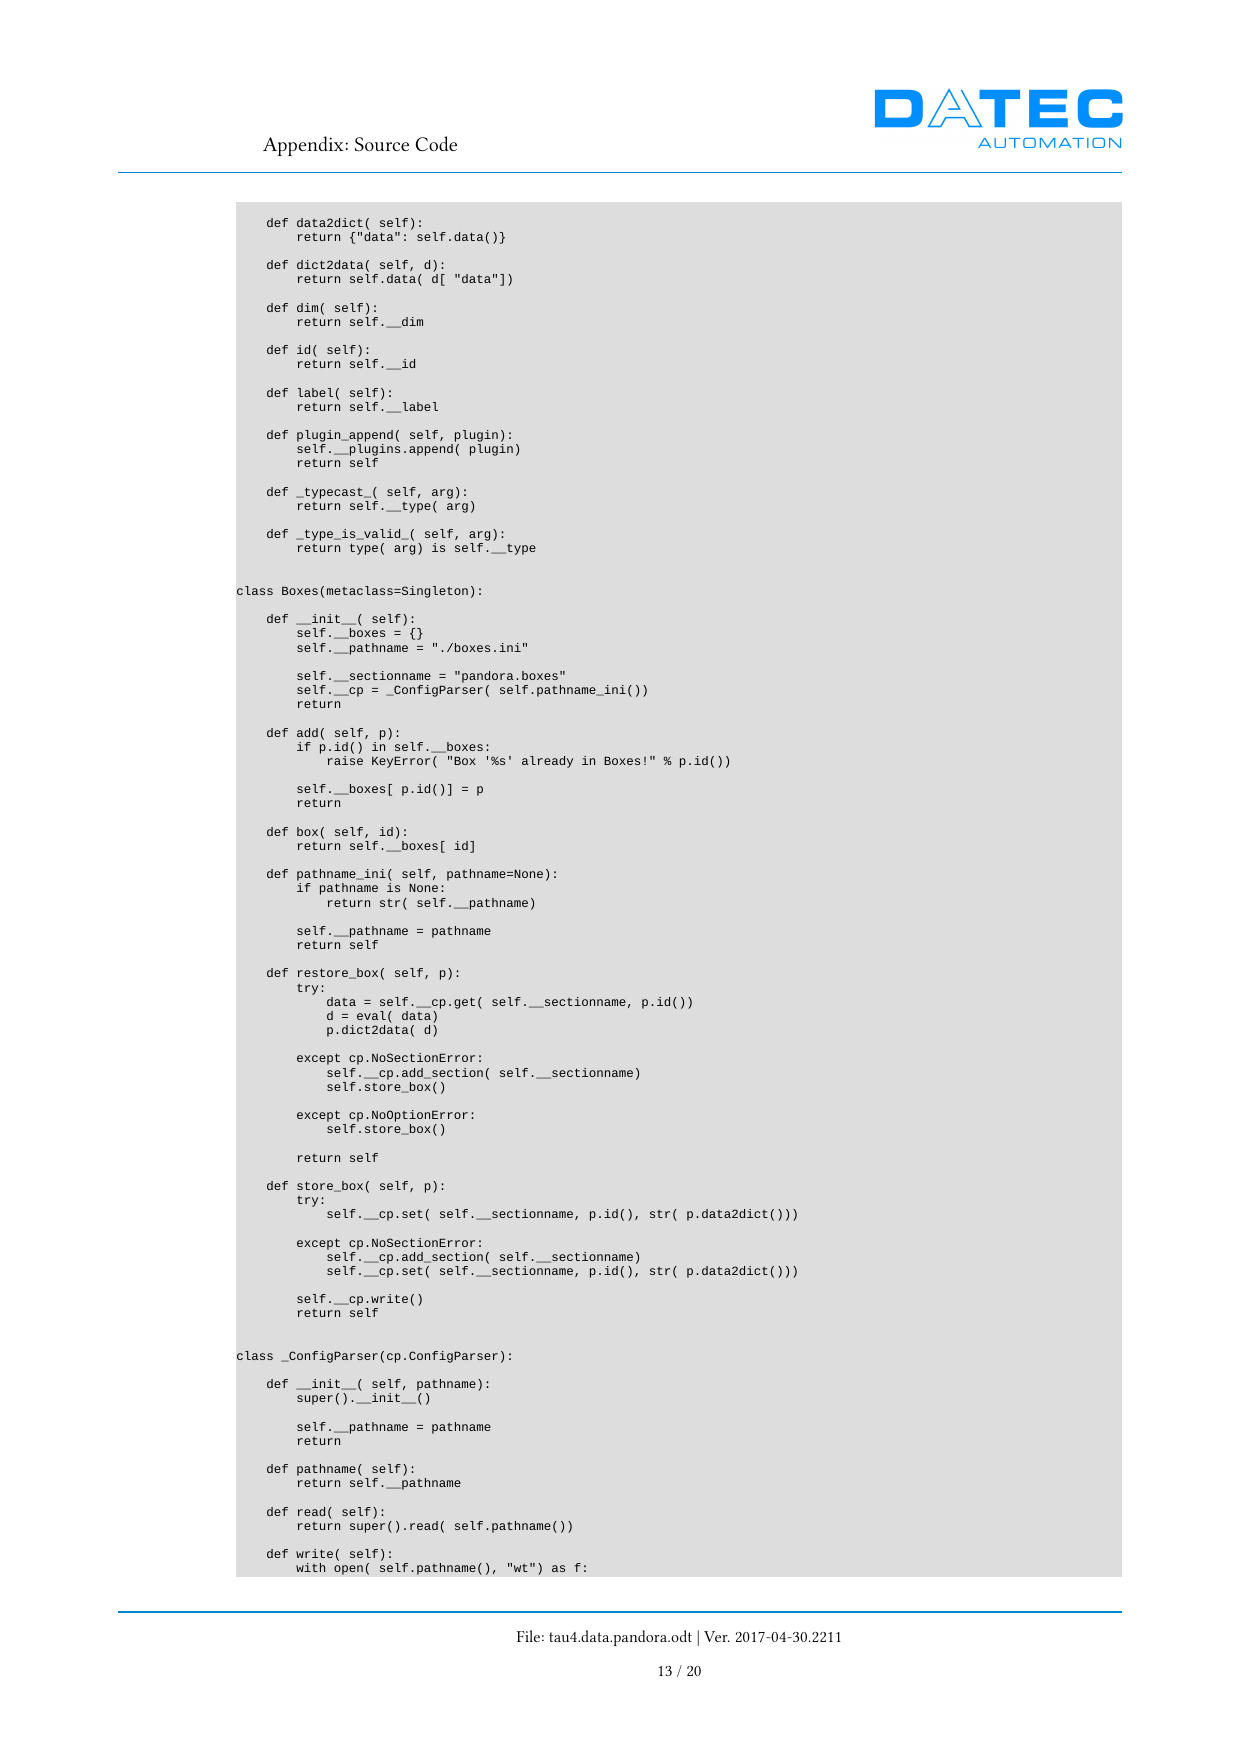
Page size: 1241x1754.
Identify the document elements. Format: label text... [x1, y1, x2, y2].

text def pathname_ini( self, pathname=None): [236, 868, 1122, 882]
text p.dict2data( d) [236, 1024, 1122, 1038]
text return self.__dim [236, 316, 1122, 330]
text if pathname is None: [236, 882, 1122, 897]
text except cp.NoOptionError: [236, 1109, 1122, 1123]
text self.__pathname = pathname [236, 1421, 1122, 1435]
text return self.data( d[ "data"]) [236, 273, 1122, 287]
text d = eval( data) [236, 1010, 1122, 1024]
text except cp.NoSectionError: [236, 1052, 1122, 1067]
text def dim( self): [236, 302, 1122, 316]
text with open( self.pathname(), "wt") as f: [236, 1562, 1122, 1577]
text except cp.NoSectionError: [236, 1237, 1122, 1251]
text def add( self, p): [236, 727, 1122, 741]
text return super().read( self.pathname()) [236, 1520, 1122, 1534]
text def pathname( self): [236, 1463, 1122, 1477]
text def store_box( self, p): [236, 1180, 1122, 1194]
text def __init__( self): [236, 613, 1122, 627]
text def __init__( self, pathname): [236, 1378, 1122, 1392]
text self.__boxes = {} [236, 627, 1122, 642]
text def label( self): [236, 387, 1122, 401]
text return self [236, 939, 1122, 953]
text super().__init__() [236, 1392, 1122, 1407]
text def write( self): [236, 1548, 1122, 1562]
text def read( self): [236, 1506, 1122, 1520]
text self.__pathname = "./boxes.ini" [236, 642, 1122, 656]
text return self.__type( arg) [236, 500, 1122, 514]
picture [874, 88, 1123, 148]
text def restore_box( self, p): [236, 967, 1122, 982]
text def _type_is_valid_( self, arg): [236, 528, 1122, 542]
text self.__boxes[ p.id()] = p [236, 783, 1122, 797]
text class _ConfigParser(cp.ConfigParser): [236, 1350, 1122, 1364]
text self.__cp.add_section( self.__sectionname) [236, 1251, 1122, 1265]
text return [236, 1435, 1122, 1449]
text return self [236, 1152, 1122, 1166]
text return str( self.__pathname) [236, 897, 1122, 911]
text class Boxes(metaclass=Singleton): [236, 585, 1122, 599]
text def _typecast_( self, arg): [236, 486, 1122, 500]
text raise KeyError( "Box '%s' already in Boxes!" % p.id()) [236, 755, 1122, 769]
text try: [236, 1194, 1122, 1208]
text def box( self, id): [236, 826, 1122, 840]
text self.__cp.write() [236, 1293, 1122, 1307]
text self.__cp.set( self.__sectionname, p.id(), str( p.data2dict())) [236, 1208, 1122, 1222]
text return type( arg) is self.__type [236, 542, 1122, 557]
text return self.__pathname [236, 1477, 1122, 1492]
text self.__cp.add_section( self.__sectionname) [236, 1067, 1122, 1081]
text try: [236, 982, 1122, 996]
text if p.id() in self.__boxes: [236, 741, 1122, 755]
text self.__cp.set( self.__sectionname, p.id(), str( p.data2dict())) [236, 1265, 1122, 1279]
text def plugin_append( self, plugin): [236, 429, 1122, 443]
text def data2dict( self): [236, 217, 1122, 231]
text return self.__label [236, 401, 1122, 415]
text return self.__boxes[ id] [236, 840, 1122, 854]
text return [236, 698, 1122, 712]
text return self.__id [236, 358, 1122, 372]
text self.store_box() [236, 1123, 1122, 1137]
text return self [236, 457, 1122, 472]
text def dict2data( self, d): [236, 259, 1122, 273]
text self.__pathname = pathname [236, 925, 1122, 939]
text self.__sectionname = "pandora.boxes" [236, 670, 1122, 684]
text return self [236, 1307, 1122, 1322]
text self.__plugins.append( plugin) [236, 443, 1122, 457]
text data = self.__cp.get( self.__sectionname, p.id()) [236, 996, 1122, 1010]
text return {"data": self.data()} [236, 231, 1122, 245]
text self.store_box() [236, 1081, 1122, 1095]
text return [236, 797, 1122, 812]
text self.__cp = _ConfigParser( self.pathname_ini()) [236, 684, 1122, 698]
text def id( self): [236, 344, 1122, 358]
